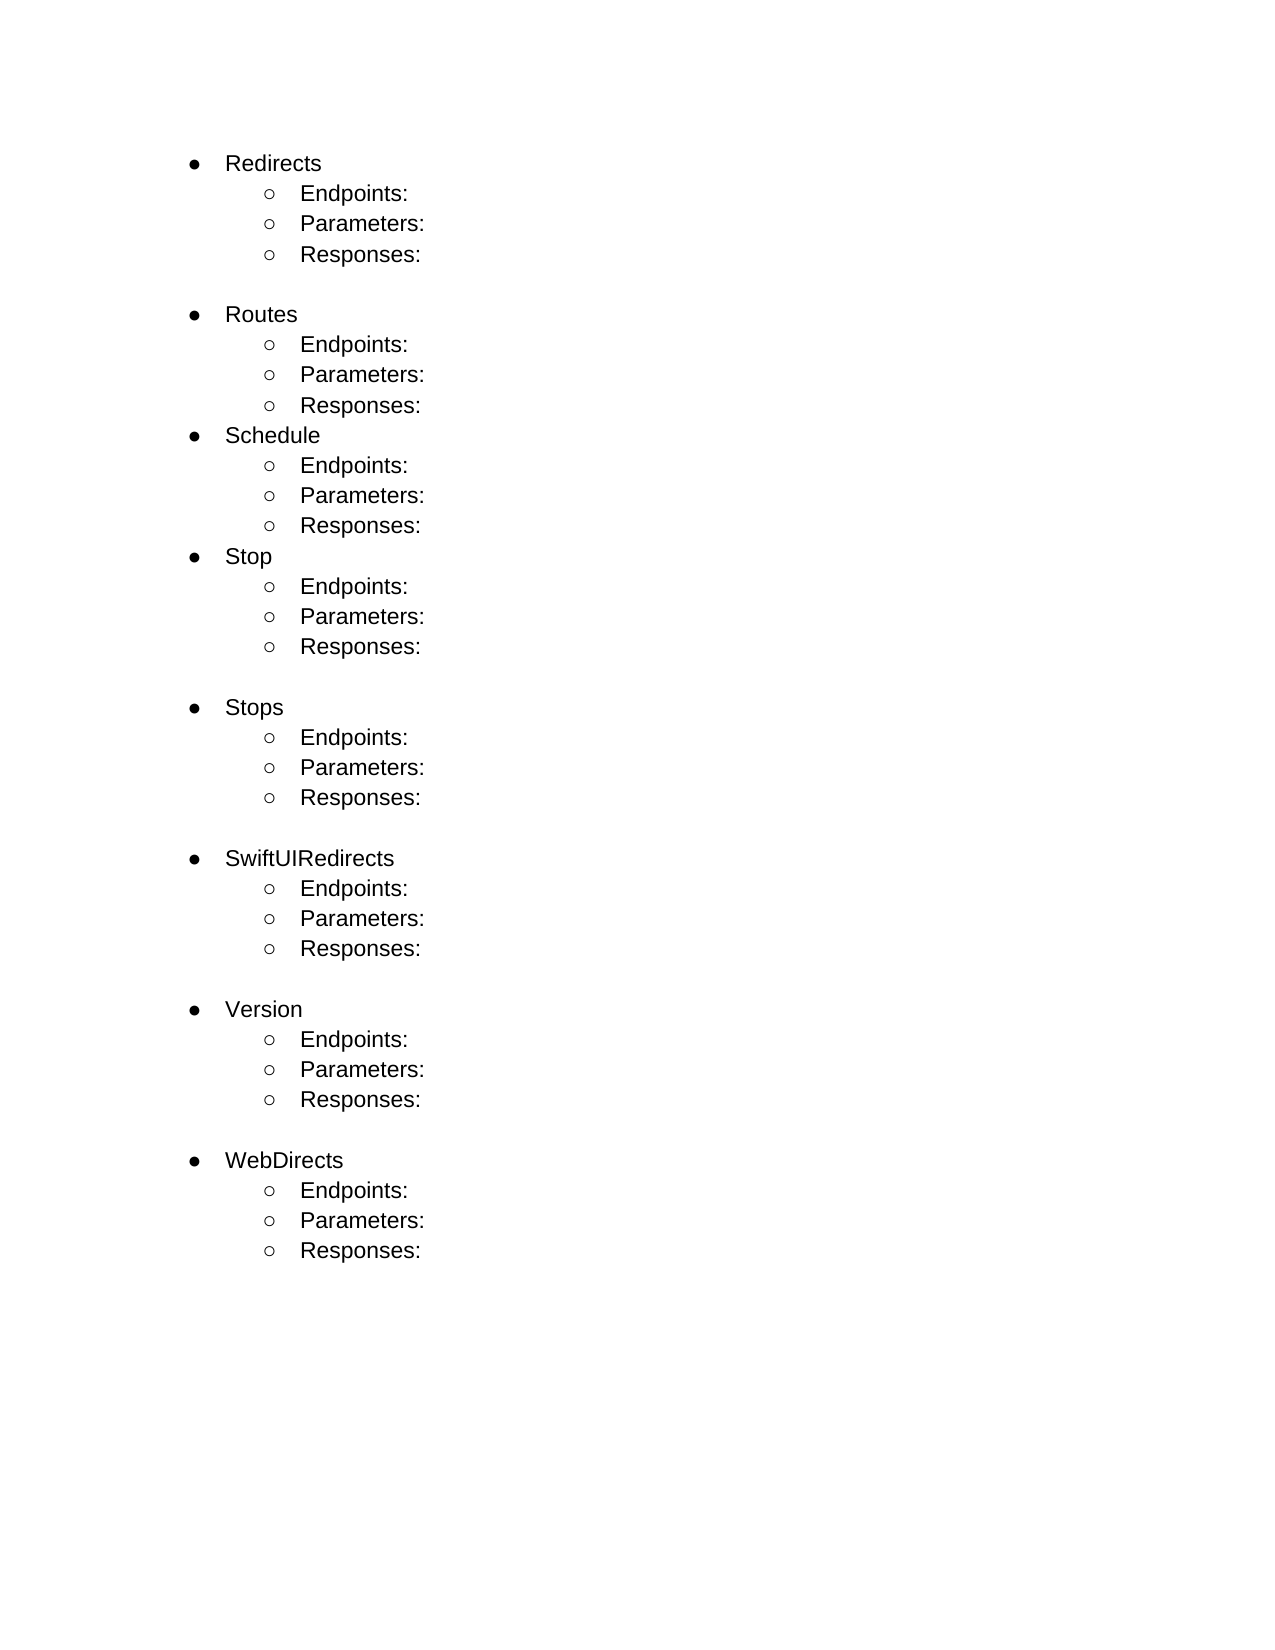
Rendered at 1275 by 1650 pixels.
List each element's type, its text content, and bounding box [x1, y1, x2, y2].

list Routes [187, 301, 1125, 327]
list Endpoints: [262, 1177, 1125, 1203]
list Parameters: [262, 754, 1125, 781]
list Endpoints: [262, 331, 1125, 358]
list Endpoints: [262, 1026, 1125, 1052]
list Parameters: [262, 905, 1125, 932]
list Endpoints: [262, 573, 1125, 599]
list Version [187, 996, 1125, 1022]
list Parameters: [262, 1056, 1125, 1083]
list Parameters: [262, 603, 1125, 629]
list Endpoints: [262, 180, 1125, 207]
list Responses: [262, 1086, 1125, 1113]
list Redirects [187, 150, 1125, 176]
list Responses: [262, 633, 1125, 660]
list Responses: [262, 935, 1125, 962]
list Responses: [262, 392, 1125, 418]
list Responses: [262, 1237, 1125, 1264]
list Responses: [262, 512, 1125, 539]
list Stop [187, 543, 1125, 569]
list Stops [187, 694, 1125, 720]
list Endpoints: [262, 875, 1125, 901]
list SwiftUIRedirects [187, 845, 1125, 871]
list Responses: [262, 784, 1125, 811]
list WebDirects [187, 1147, 1125, 1173]
list Endpoints: [262, 452, 1125, 478]
list Responses: [262, 241, 1125, 267]
list Parameters: [262, 210, 1125, 237]
list Parameters: [262, 482, 1125, 509]
list Schedule [187, 422, 1125, 448]
list Parameters: [262, 361, 1125, 388]
list Endpoints: [262, 724, 1125, 750]
list Parameters: [262, 1207, 1125, 1234]
